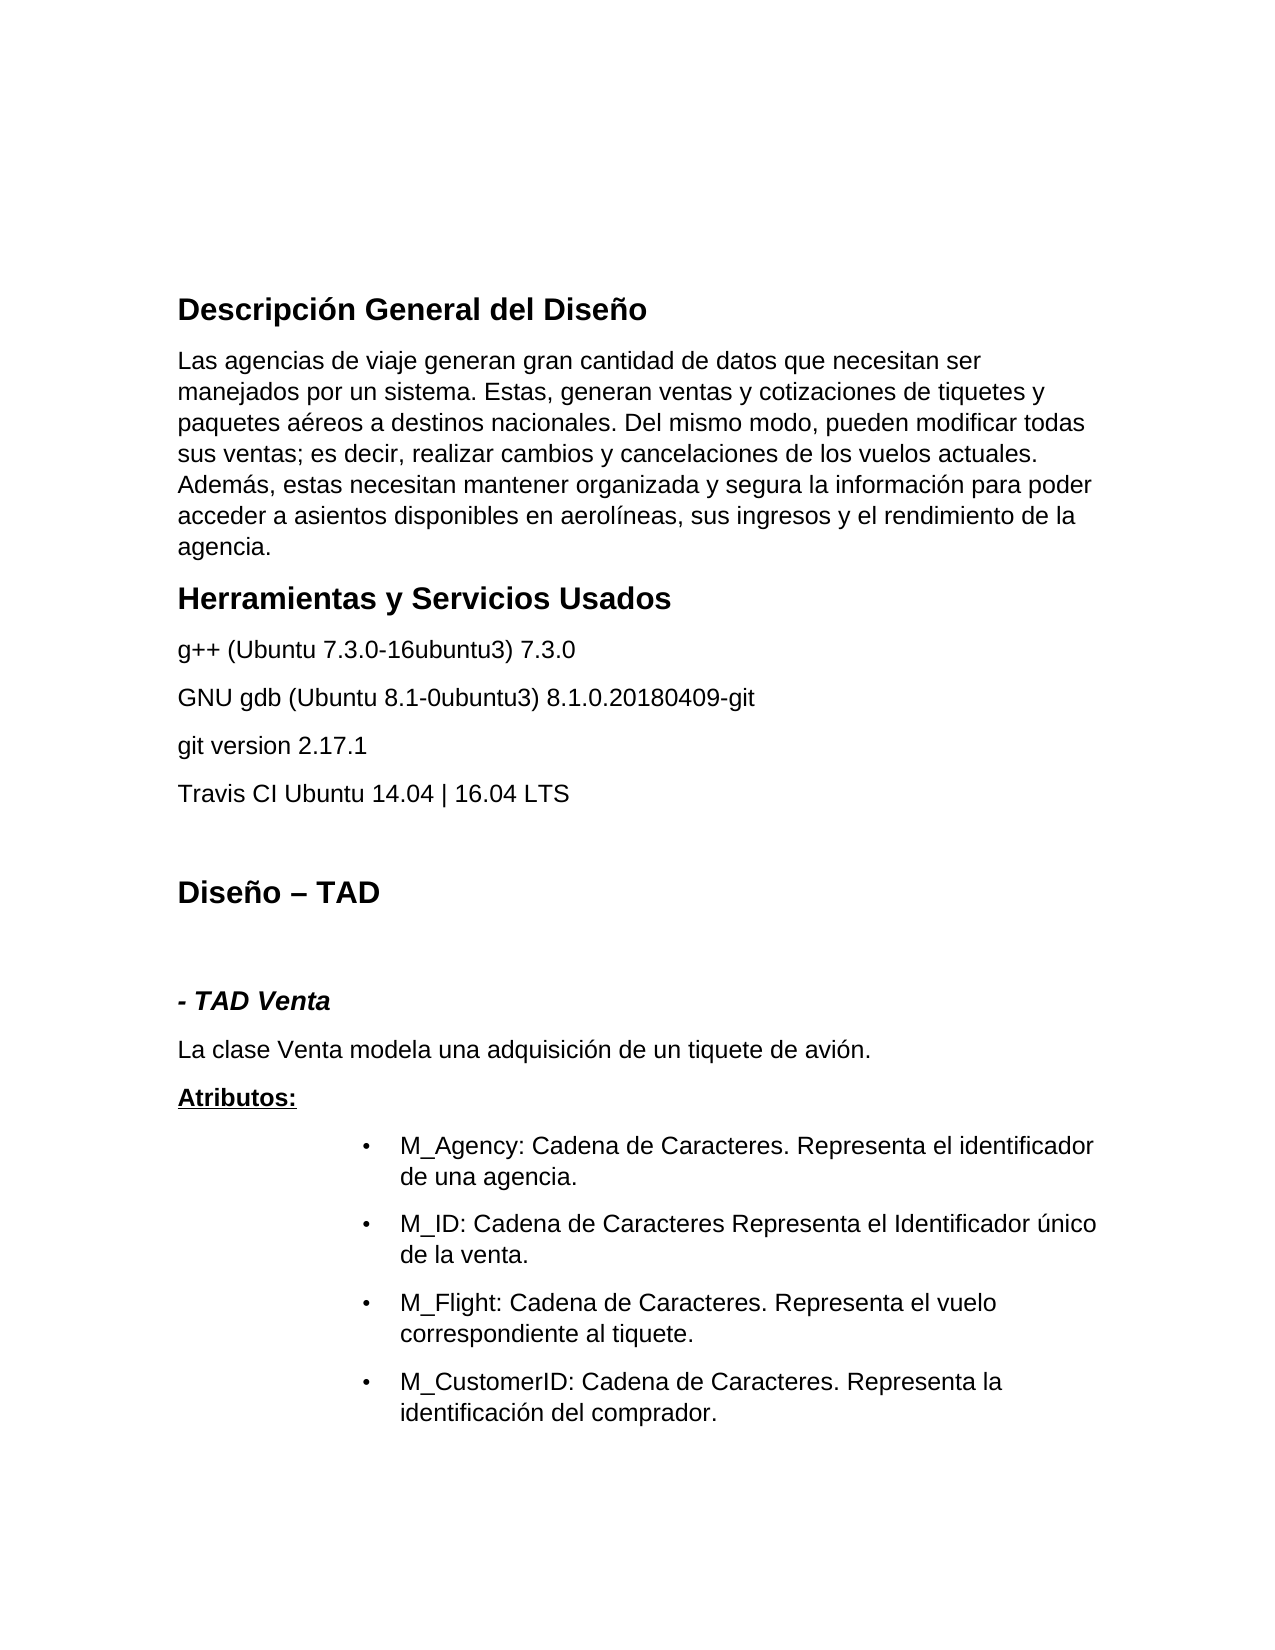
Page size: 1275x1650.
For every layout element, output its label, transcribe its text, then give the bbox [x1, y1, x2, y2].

text Herramientas y Servicios Usados [177, 580, 1098, 616]
text Travis CI Ubuntu 14.04 | 16.04 LTS [177, 779, 1098, 807]
text - TAD Venta [177, 985, 1098, 1016]
text La clase Venta modela una adquisición de un tiquete de avión. [177, 1035, 1098, 1064]
text Las agencias de viaje generan gran cantidad de datos que necesitan ser manejados por un sistema. Estas, generan ventas y cotizaciones de tiquetes y paquetes aéreos a destinos nacionales. Del mismo modo, pueden modificar todas sus ventas; es decir, realizar cambios y cancelaciones de los vuelos actuales. Además, estas necesitan mantener organizada y segura la información para poder acceder a asientos disponibles en aerolíneas, sus ingresos y el rendimiento de la agencia. [177, 346, 1098, 561]
list M_ID: Cadena de Caracteres Representa el Identificador único de la venta. [362, 1209, 1098, 1269]
list M_Agency: Cadena de Caracteres. Representa el identificador de una agencia. [362, 1131, 1098, 1191]
text GNU gdb (Ubuntu 8.1-0ubuntu3) 8.1.0.20180409-git [177, 683, 1098, 712]
text Descripción General del Diseño [177, 291, 1098, 327]
text g++ (Ubuntu 7.3.0-16ubuntu3) 7.3.0 [177, 636, 1098, 664]
list M_Flight: Cadena de Caracteres. Representa el vuelo correspondiente al tiquete. [362, 1288, 1098, 1348]
text Atributos: [177, 1083, 1098, 1112]
text Diseño – TAD [177, 874, 1098, 910]
list M_CustomerID: Cadena de Caracteres. Representa la identificación del comprador. [362, 1367, 1098, 1427]
text git version 2.17.1 [177, 731, 1098, 760]
